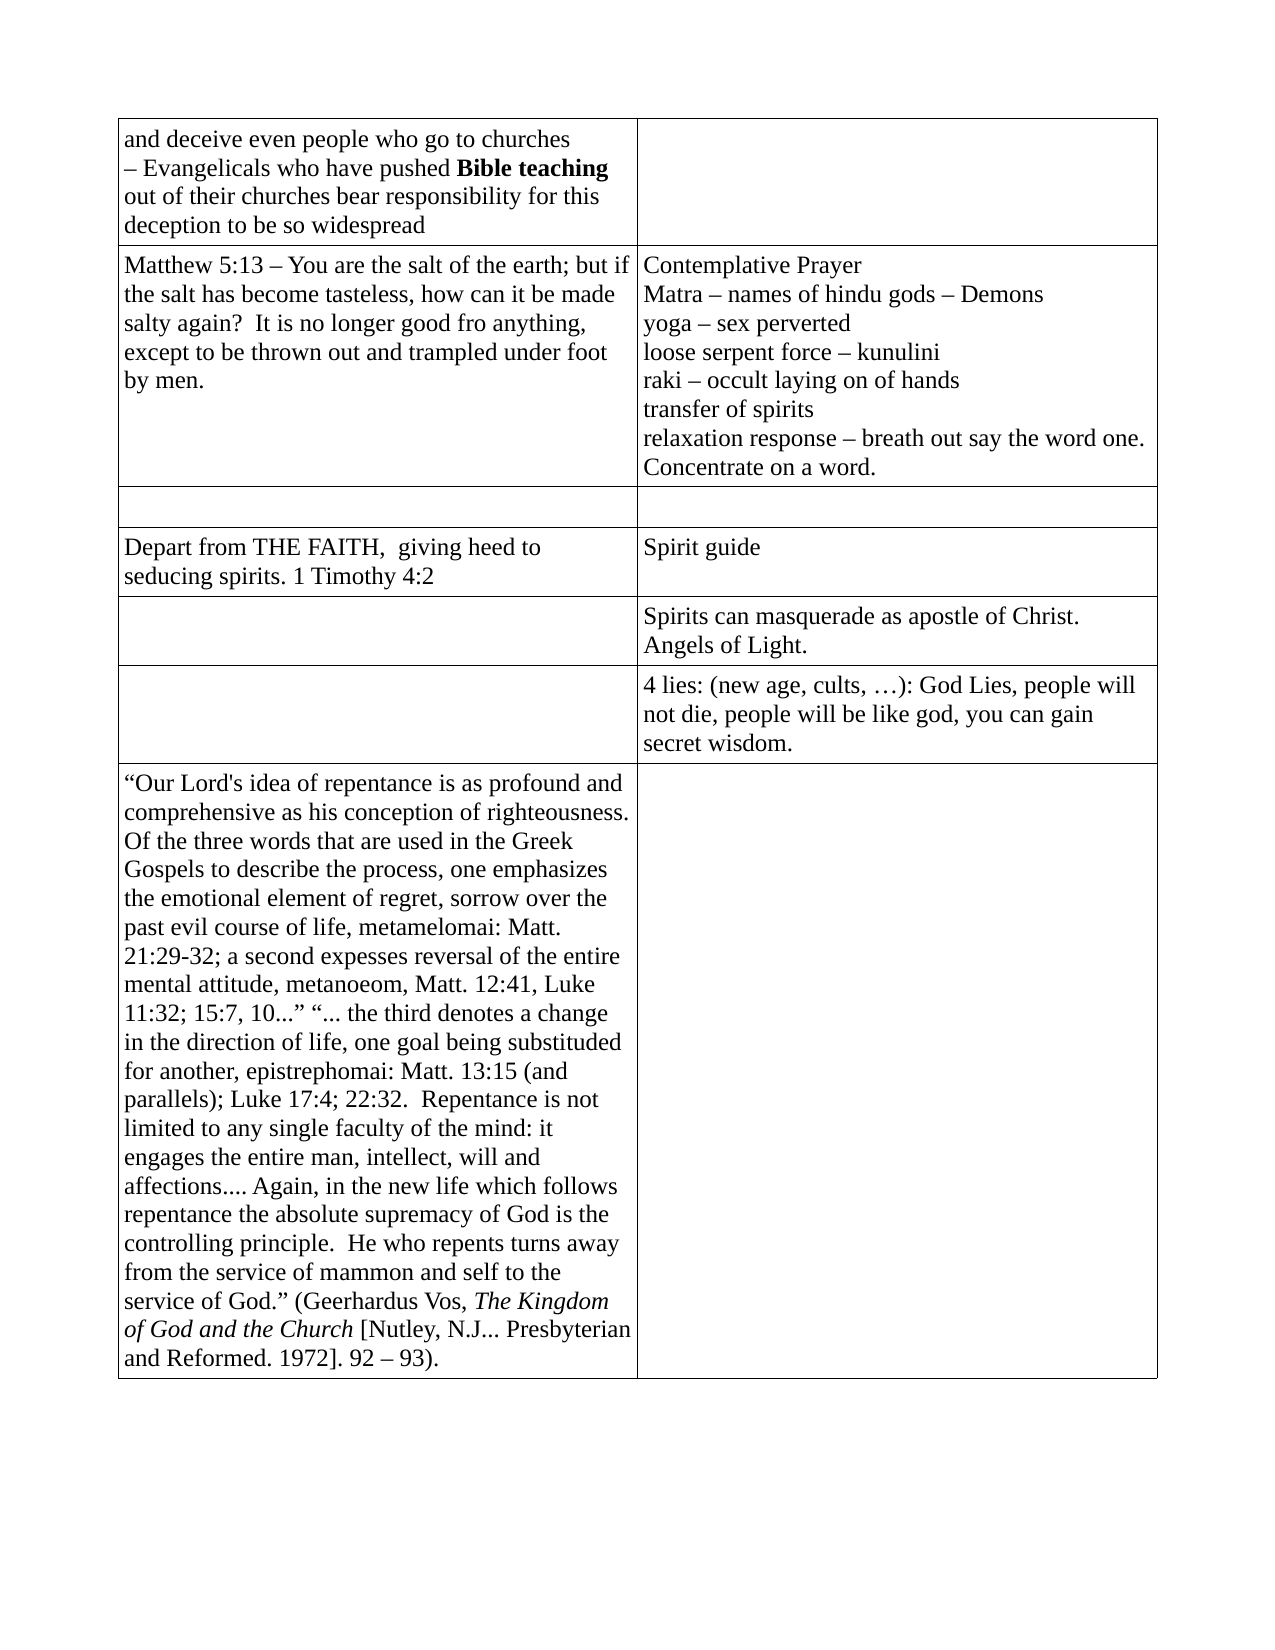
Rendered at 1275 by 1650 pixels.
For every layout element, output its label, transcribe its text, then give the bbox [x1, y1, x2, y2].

table_cell Matthew 5:13 – You are the salt of the earth; but if the salt has become tasteless, how can it be made salty again? It is no longer good fro anything, except to be thrown out and trampled under foot by men. [119, 246, 637, 486]
table_cell Contemplative Prayer Matra – names of hindu gods – Demons yoga – sex perverted loose serpent force – kunulini raki – occult laying on of hands transfer of spirits relaxation response – breath out say the word one. Concentrate on a word. [638, 246, 1157, 486]
table_cell Depart from THE FAITH, giving heed to seducing spirits. 1 Timothy 4:2 [119, 528, 637, 596]
table_cell Spirits can masquerade as apostle of Christ. Angels of Light. [638, 597, 1157, 665]
table_cell and deceive even people who go to churches – Evangelicals who have pushed Bible teaching out of their churches bear responsibility for this deception to be so widespread [119, 119, 637, 245]
table_cell Spirit guide [638, 528, 1157, 596]
table_cell [119, 597, 637, 665]
table_cell [638, 119, 1157, 245]
table_cell 4 lies: (new age, cults, …): God Lies, people will not die, people will be like god, you can gain secret wisdom. [638, 666, 1157, 762]
table_cell [638, 764, 1157, 1378]
table_cell “Our Lord's idea of repentance is as profound and comprehensive as his conception of righteousness. Of the three words that are used in the Greek Gospels to describe the process, one emphasizes the emotional element of regret, sorrow over the past evil course of life, metamelomai: Matt. 21:29-32; a second expesses reversal of the entire mental attitude, metanoeom, Matt. 12:41, Luke 11:32; 15:7, 10...” “... the third denotes a change in the direction of life, one goal being substituded for another, epistrephomai: Matt. 13:15 (and parallels); Luke 17:4; 22:32. Repentance is not limited to any single faculty of the mind: it engages the entire man, intellect, will and affections.... Again, in the new life which follows repentance the absolute supremacy of God is the controlling principle. He who repents turns away from the service of mammon and self to the service of God.” (Geerhardus Vos, The Kingdom of God and the Church [Nutley, N.J... Presbyterian and Reformed. 1972]. 92 – 93). [119, 764, 637, 1378]
table_cell [119, 666, 637, 762]
table_cell [638, 487, 1157, 527]
table_cell [119, 487, 637, 527]
